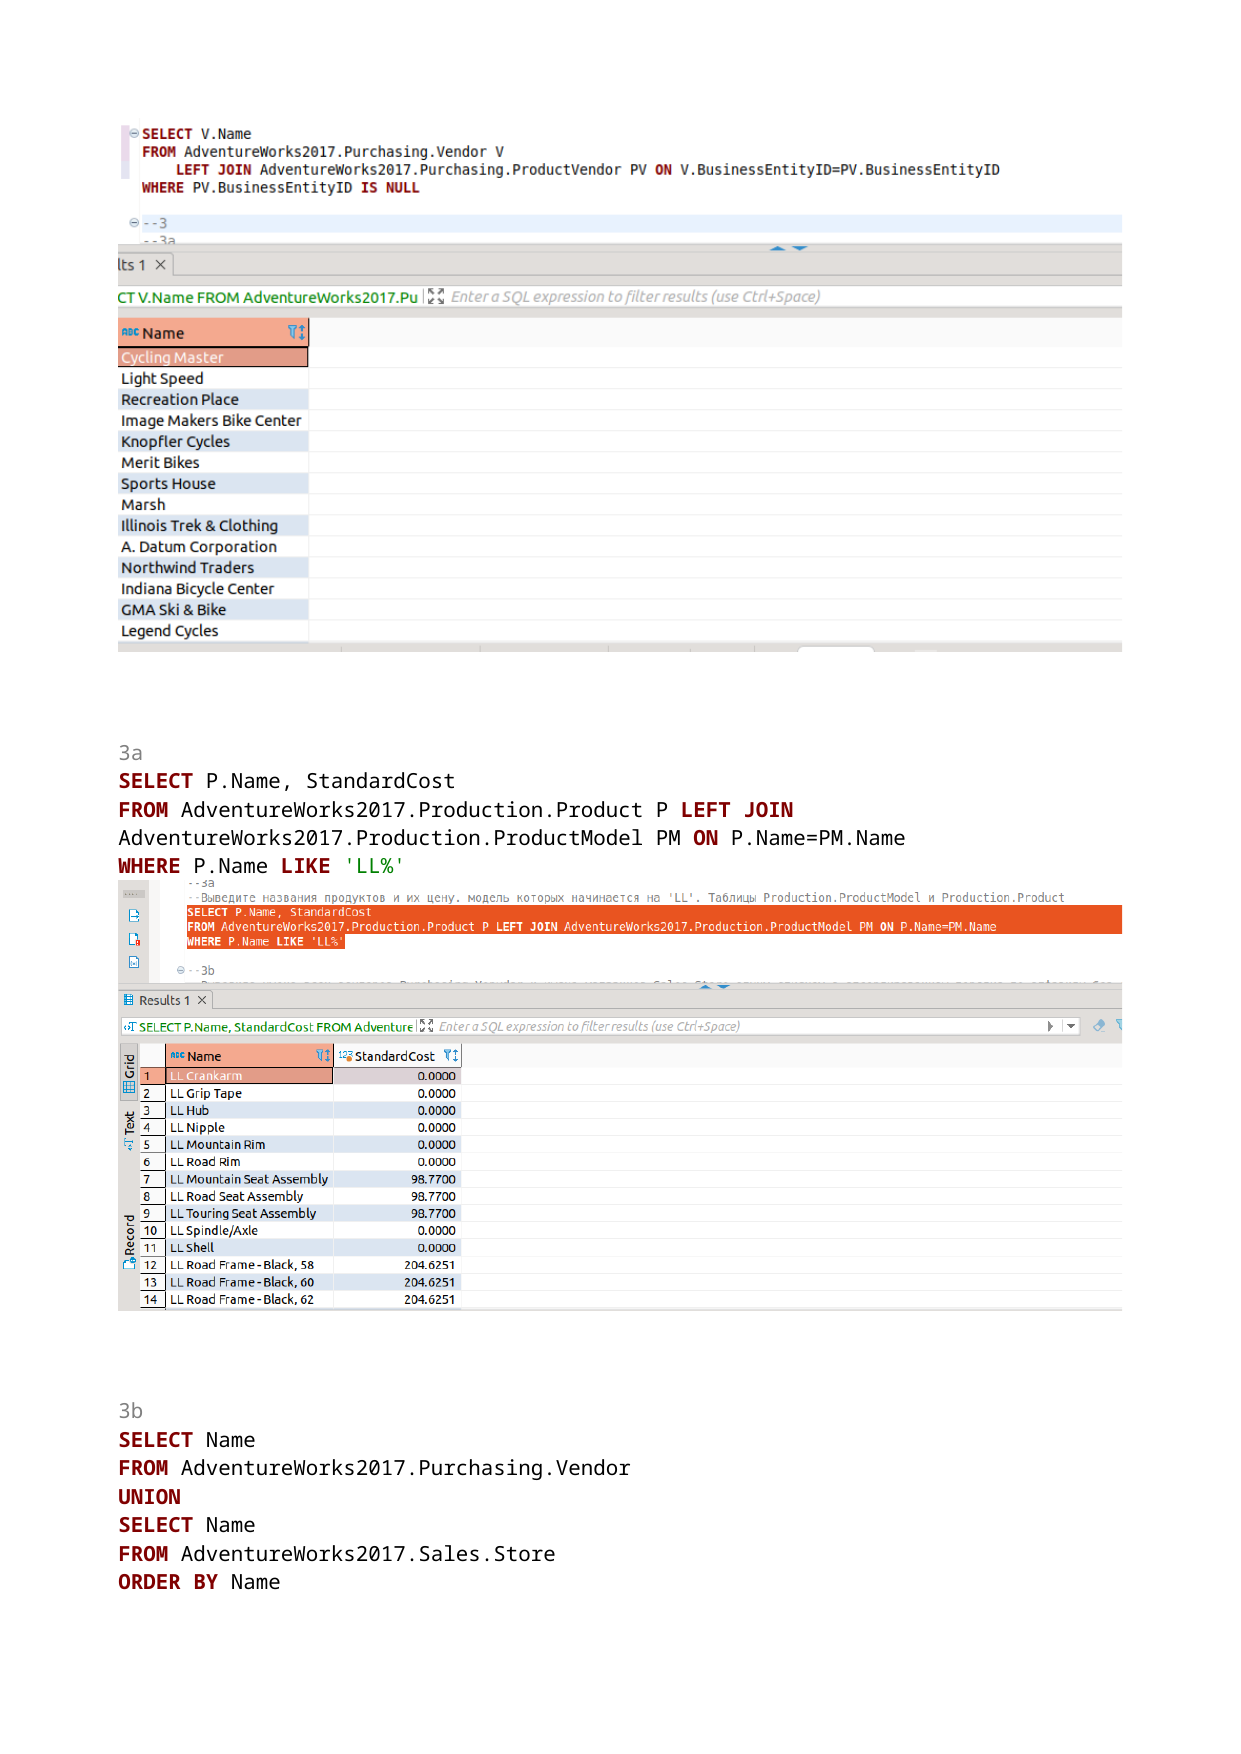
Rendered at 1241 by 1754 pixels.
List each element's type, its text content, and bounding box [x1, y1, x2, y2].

text SELECT P.Name, StandardCost [118, 766, 1122, 795]
text FROM AdventureWorks2017.Purchasing.Vendor [118, 1453, 1122, 1482]
picture [118, 118, 1123, 652]
text FROM AdventureWorks2017.Sales.Store [118, 1539, 1122, 1567]
text WHERE P.Name LIKE 'LL%' [118, 852, 1122, 880]
text FROM AdventureWorks2017.Production.Product P LEFT JOIN AdventureWorks2017.Production.ProductModel PM ON P.Name=PM.Name [118, 795, 1122, 852]
text UNION [118, 1482, 1122, 1510]
text 3b [118, 1396, 1122, 1425]
picture [118, 880, 1123, 1311]
text 3a [118, 738, 1122, 766]
text SELECT Name [118, 1425, 1122, 1453]
text ORDER BY Name [118, 1567, 1122, 1596]
text SELECT Name [118, 1510, 1122, 1539]
